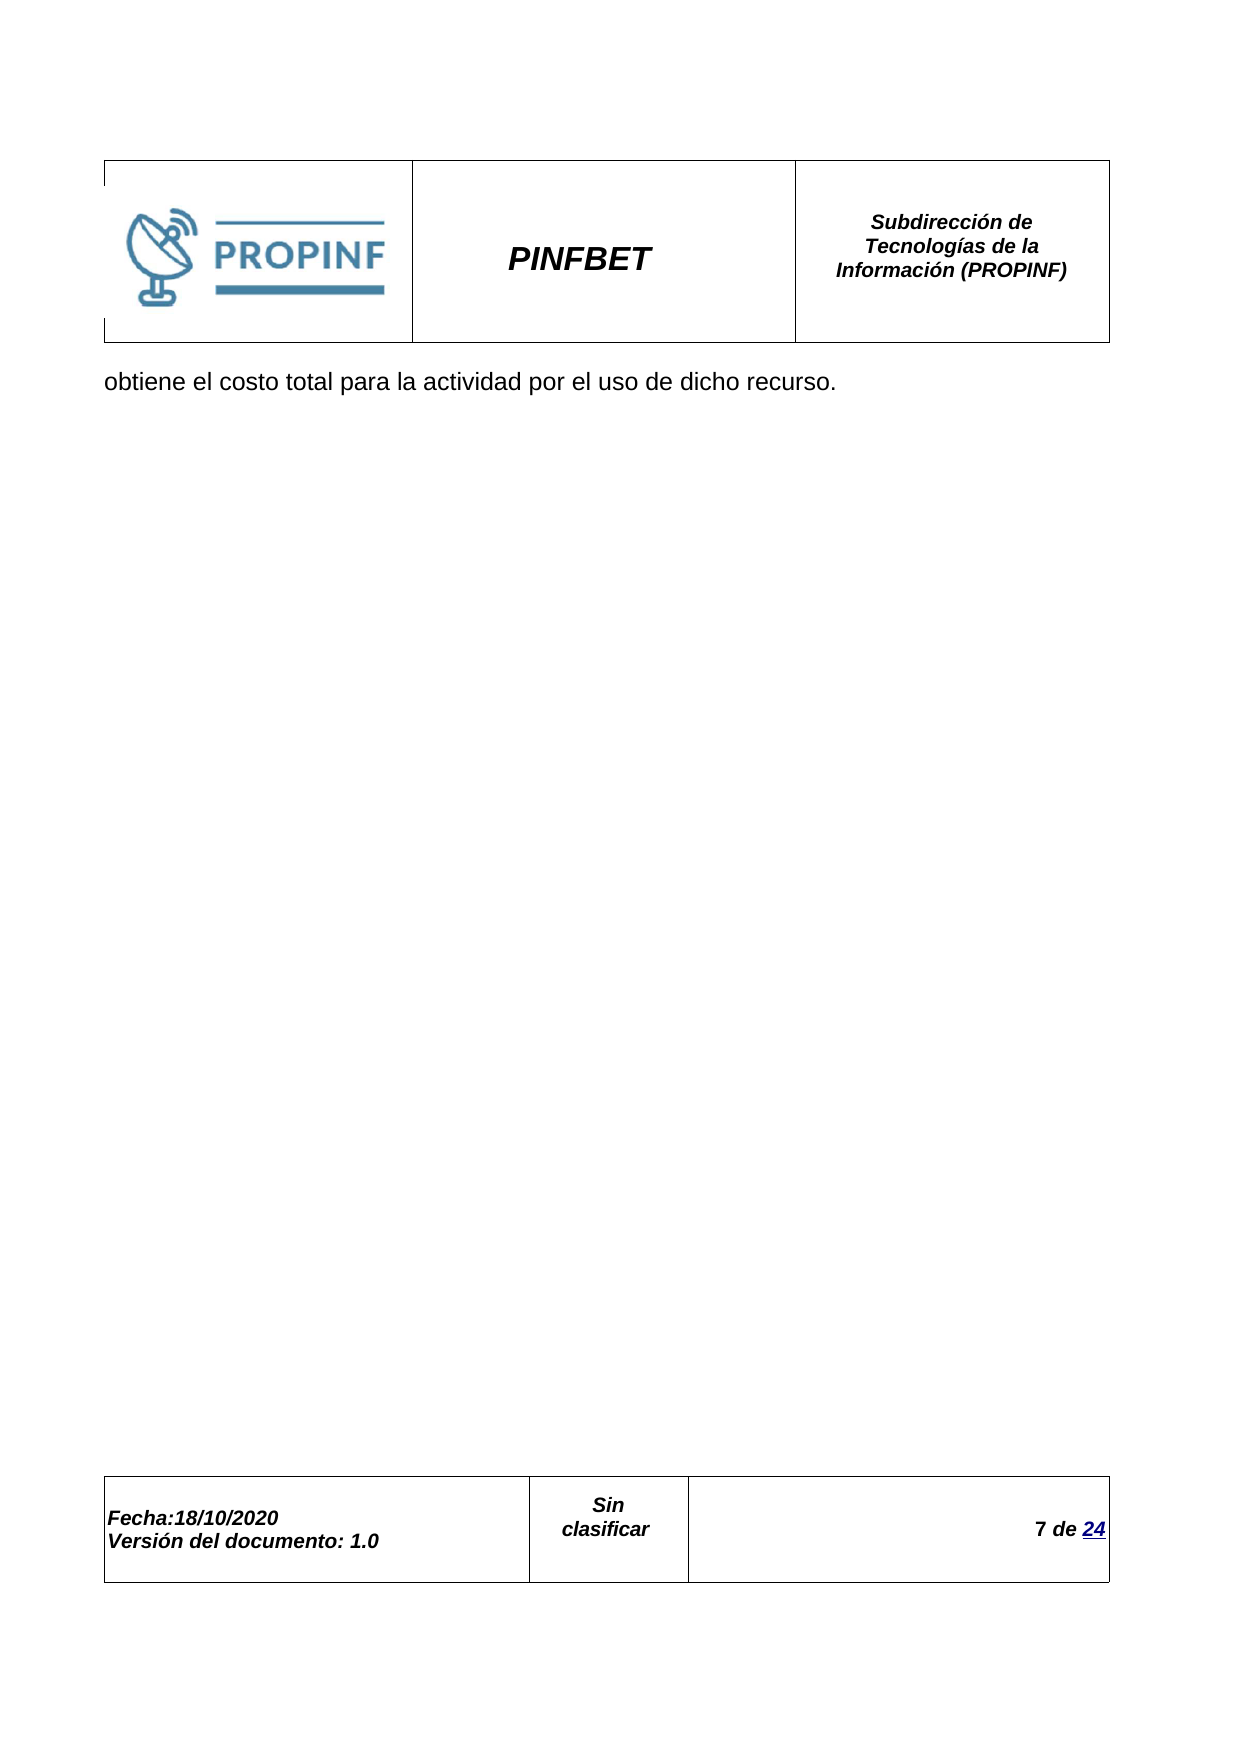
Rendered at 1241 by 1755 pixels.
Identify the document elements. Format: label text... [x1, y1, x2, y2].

text obtiene el costo total para la actividad por el uso de dicho recurso. [104, 366, 1138, 395]
